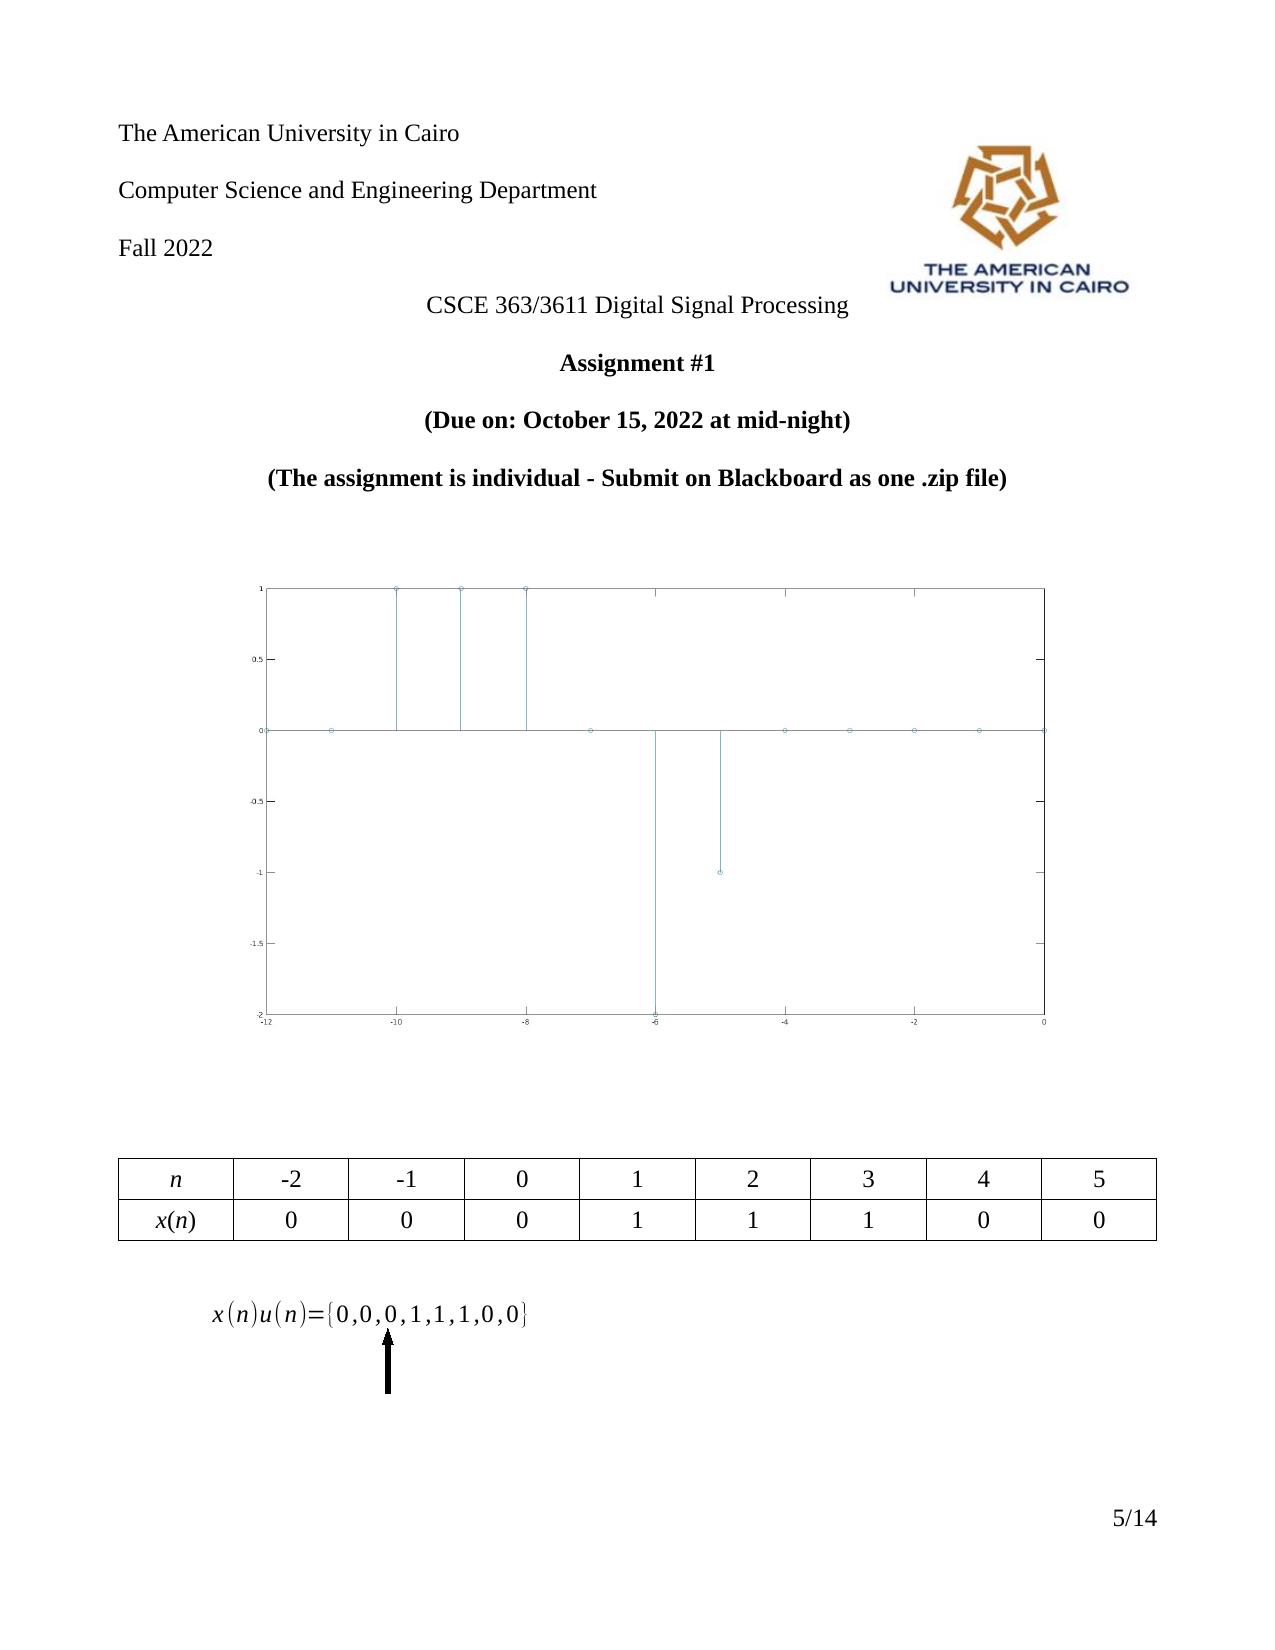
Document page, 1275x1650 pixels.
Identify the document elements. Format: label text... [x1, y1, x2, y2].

table_cell 1 [696, 1200, 810, 1240]
table_cell 0 [1042, 1200, 1156, 1240]
table_cell 0 [349, 1200, 464, 1240]
picture [884, 136, 1139, 301]
table_cell 0 [465, 1200, 579, 1240]
table_header -2 [234, 1159, 348, 1199]
table_header 0 [465, 1159, 579, 1199]
table_header 2 [696, 1159, 810, 1199]
table_header 3 [811, 1159, 926, 1199]
table_header -1 [349, 1159, 464, 1199]
picture [136, 550, 1139, 1072]
table_header 1 [580, 1159, 695, 1199]
table_cell 0 [234, 1200, 348, 1240]
table_cell x(n) [119, 1200, 233, 1240]
table_cell 1 [580, 1200, 695, 1240]
table_cell 0 [927, 1200, 1041, 1240]
table_header 5 [1042, 1159, 1156, 1199]
table_header n [119, 1159, 233, 1199]
table_cell 1 [811, 1200, 926, 1240]
table_header 4 [927, 1159, 1041, 1199]
